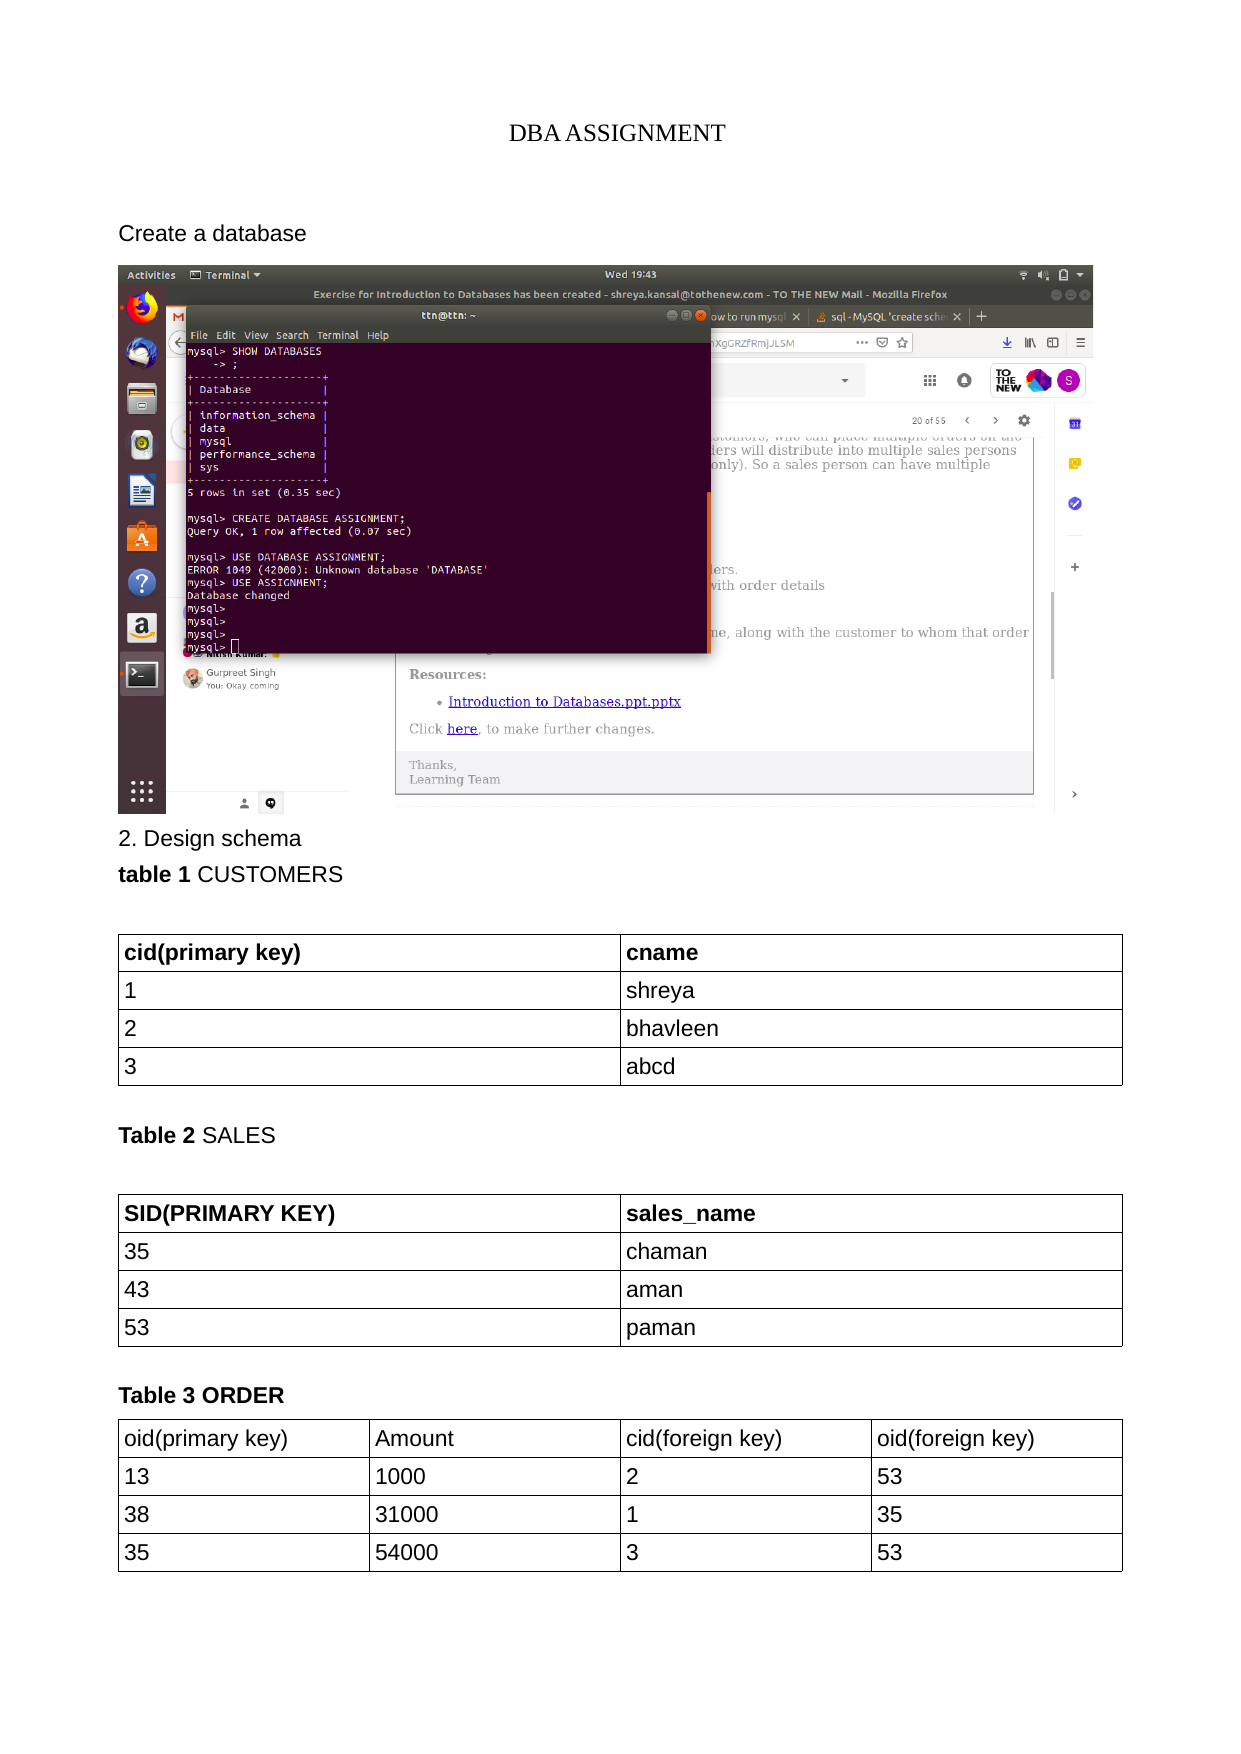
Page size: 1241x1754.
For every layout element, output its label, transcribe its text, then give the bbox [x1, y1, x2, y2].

table_cell 53 [872, 1534, 1122, 1571]
table_cell 43 [119, 1271, 620, 1308]
table_cell bhavleen [621, 1010, 1122, 1047]
picture [118, 265, 1094, 814]
text 2. Design schema [118, 824, 1122, 851]
text Table 2 SALES [118, 1122, 1122, 1148]
table_cell paman [621, 1309, 1122, 1346]
table_cell abcd [621, 1048, 1122, 1085]
table_cell 3 [119, 1048, 620, 1085]
table_cell 31000 [370, 1496, 620, 1533]
table_cell 13 [119, 1458, 369, 1495]
text Table 3 ORDER [118, 1382, 1122, 1409]
table_header oid(primary key) [119, 1420, 369, 1457]
table_cell 38 [119, 1496, 369, 1533]
table_header cname [621, 935, 1122, 971]
text Create a database [118, 220, 1122, 247]
table_header cid(foreign key) [621, 1420, 871, 1457]
table_cell 53 [119, 1309, 620, 1346]
text table 1 CUSTOMERS [118, 861, 1122, 887]
table_cell 35 [872, 1496, 1122, 1533]
table_cell 53 [872, 1458, 1122, 1495]
table_header sales_name [621, 1195, 1122, 1232]
table_cell 2 [621, 1458, 871, 1495]
table_cell 1000 [370, 1458, 620, 1495]
table_cell chaman [621, 1233, 1122, 1270]
table_header oid(foreign key) [872, 1420, 1122, 1457]
table_header SID(PRIMARY KEY) [119, 1195, 620, 1232]
table_cell 35 [119, 1233, 620, 1270]
table_cell 54000 [370, 1534, 620, 1571]
table_cell aman [621, 1271, 1122, 1308]
table_cell shreya [621, 972, 1122, 1009]
table_header cid(primary key) [119, 935, 620, 971]
table_cell 2 [119, 1010, 620, 1047]
table_cell 3 [621, 1534, 871, 1571]
table_cell 35 [119, 1534, 369, 1571]
table_header Amount [370, 1420, 620, 1457]
text DBA ASSIGNMENT [118, 118, 1122, 147]
table_cell 1 [119, 972, 620, 1009]
table_cell 1 [621, 1496, 871, 1533]
